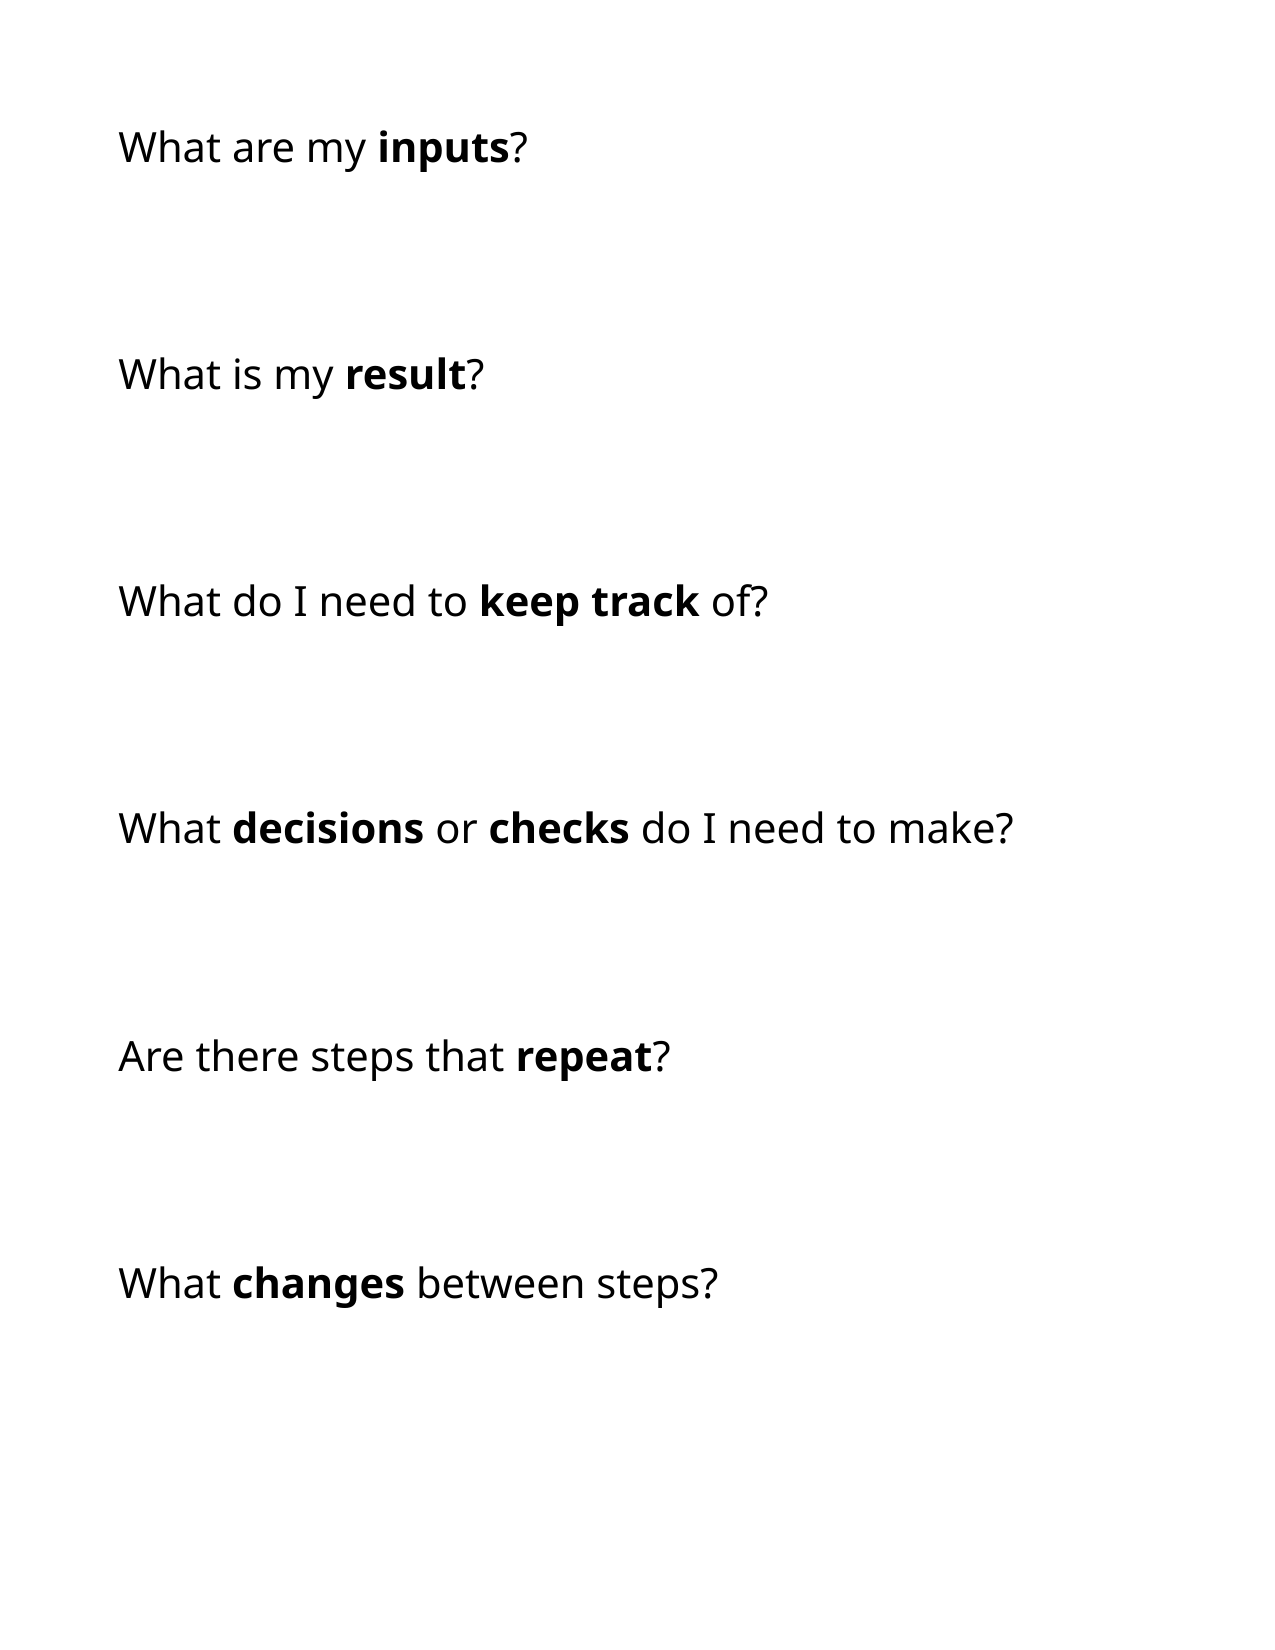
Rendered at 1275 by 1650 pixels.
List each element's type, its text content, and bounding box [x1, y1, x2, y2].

text What decisions or checks do I need to make? [118, 799, 1157, 856]
text What are my inputs? [118, 118, 1157, 175]
text What changes between steps? [118, 1253, 1157, 1310]
text What do I need to keep track of? [118, 572, 1157, 629]
text What is my result? [118, 345, 1157, 402]
text Are there steps that repeat? [118, 1026, 1157, 1083]
